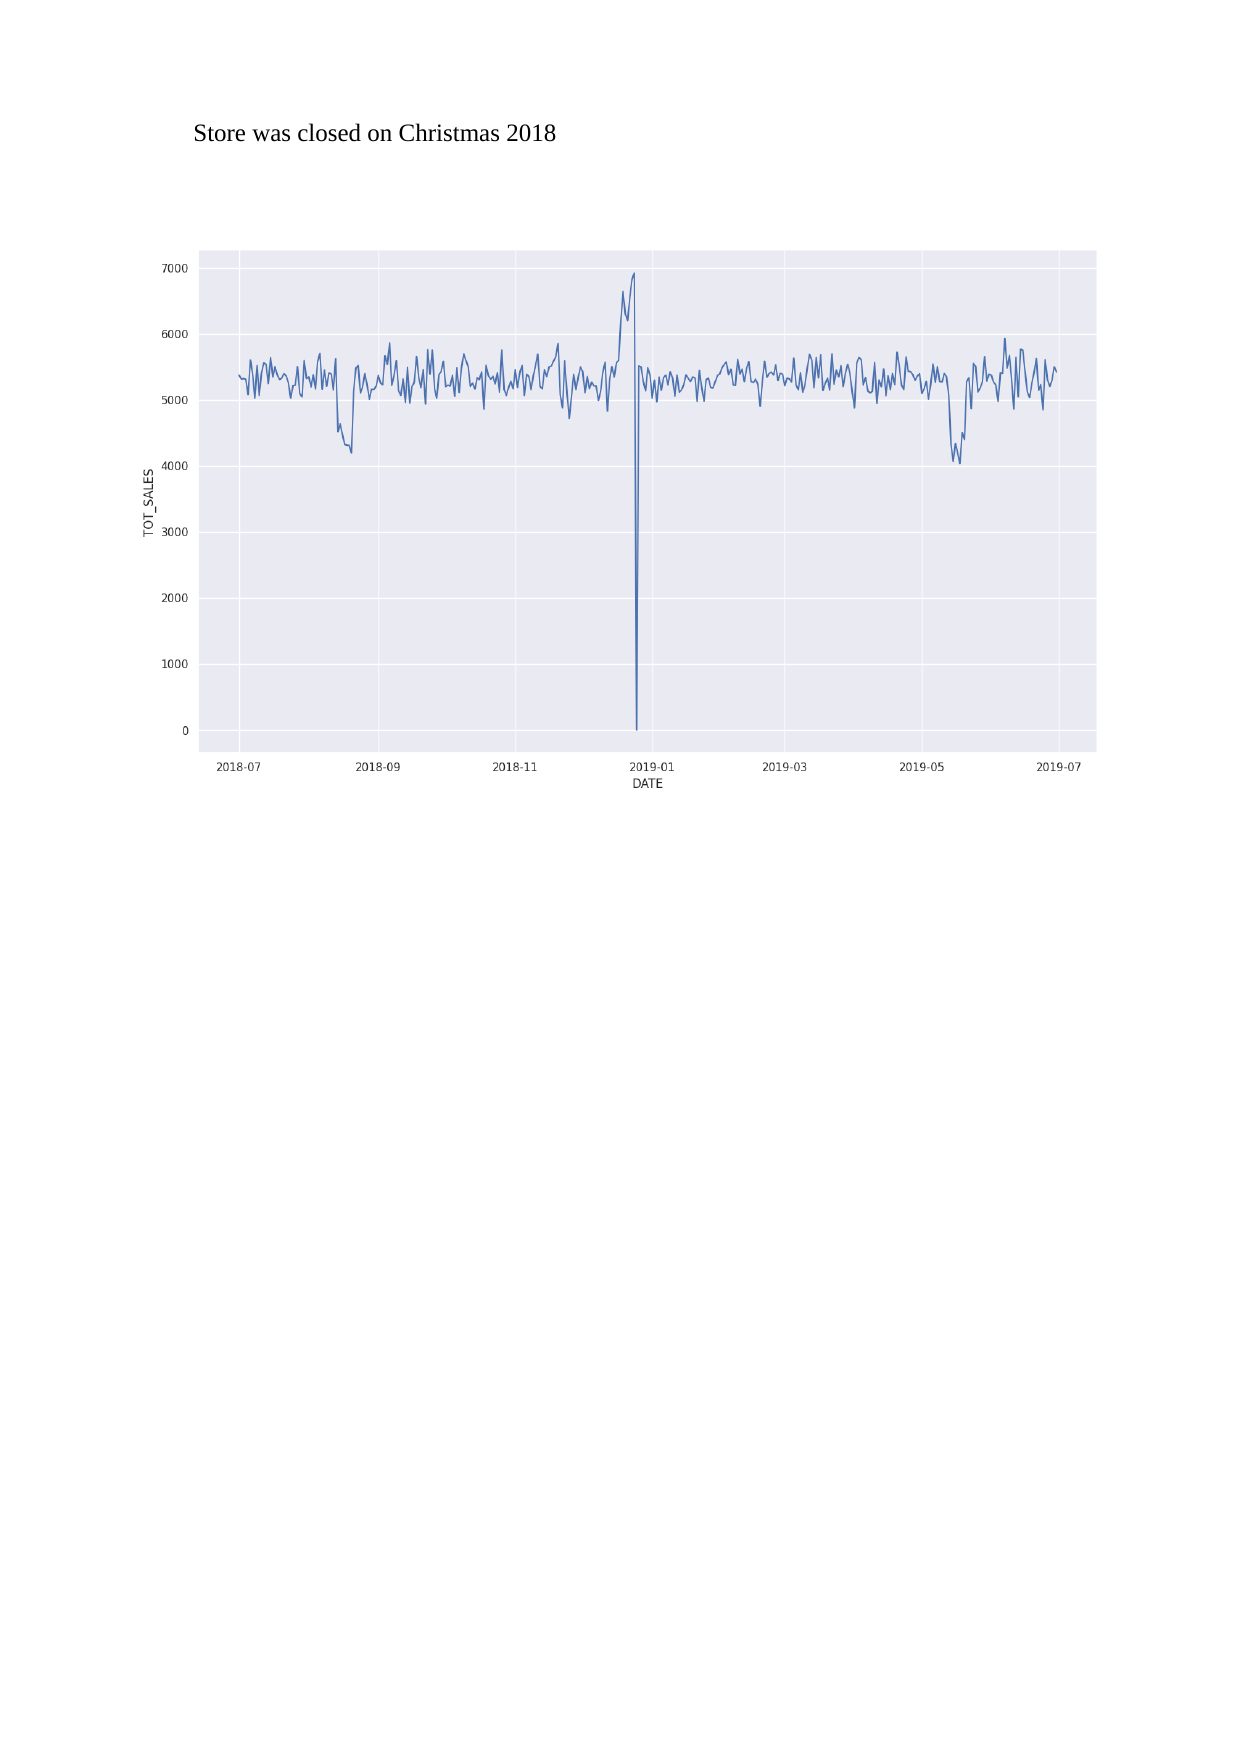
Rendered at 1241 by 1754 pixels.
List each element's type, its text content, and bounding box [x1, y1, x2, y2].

picture [136, 243, 1104, 797]
list Store was closed on Christmas 2018 [156, 118, 1122, 147]
